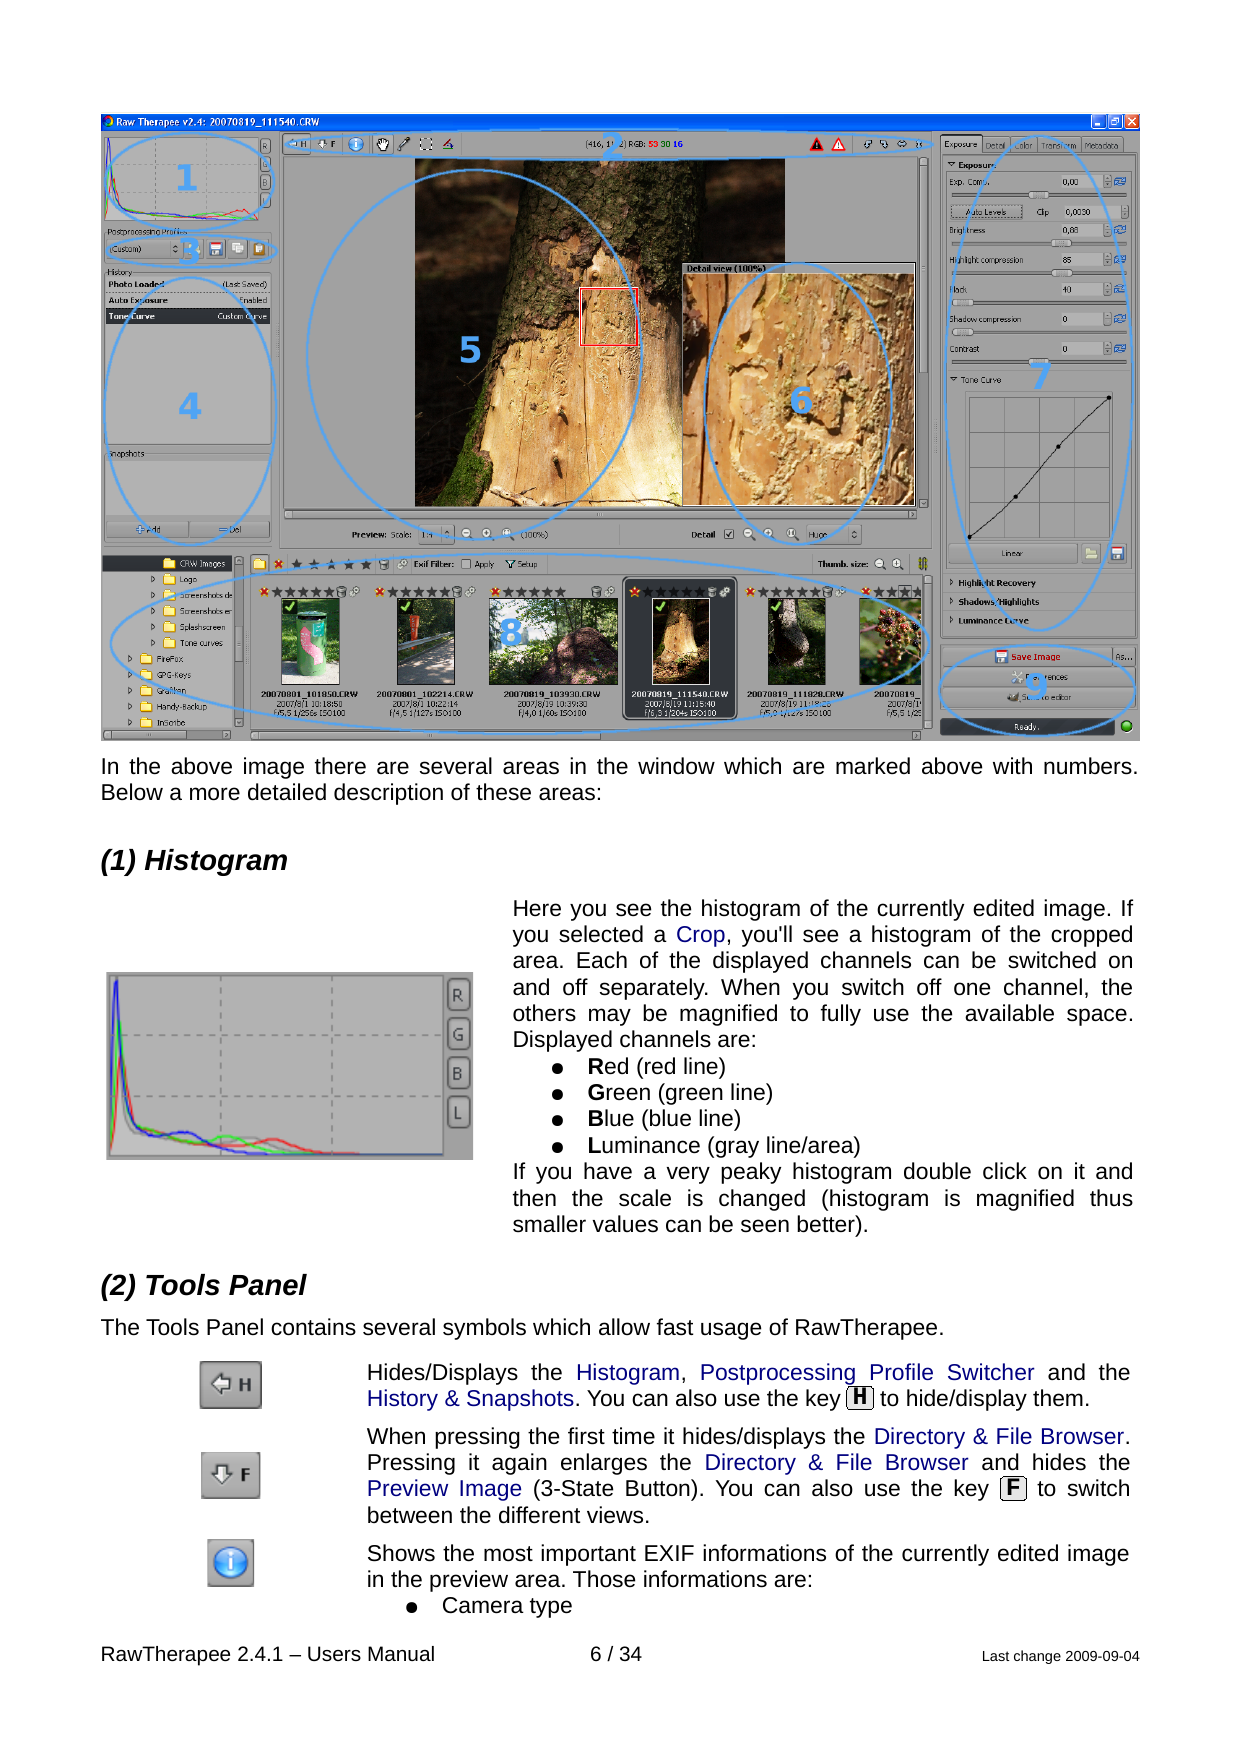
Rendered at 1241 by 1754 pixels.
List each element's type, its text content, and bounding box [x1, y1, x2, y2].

table_header [100, 889, 507, 1243]
picture [207, 1539, 255, 1587]
picture [199, 1361, 262, 1409]
table_header [100, 1353, 361, 1417]
text In the above image there are several areas in the window which are marked above with numbers. Below a more detailed description of these areas: [100, 753, 1140, 805]
picture [201, 1452, 261, 1499]
subtitle (1) Histogram [100, 843, 1140, 876]
table_header Here you see the histogram of the currently edited image. If you selected a Crop, you'll see a histogram of the cropped area. Each of the displayed channels can be switched on and off separately. When you switch off one channel, the others may be magnified to fully use the available space. Displayed channels are: Red (red line) Green (green line) Blue (blue line) Luminance (gray line/area) If you have a very peaky histogram double click on it and then the scale is changed (histogram is magnified thus smaller values can be seen better). [507, 889, 1140, 1243]
table_cell Shows the most important EXIF informations of the currently edited image in the preview area. Those informations are: Camera type F-stop and shutter speed ISO setting Focal length Used Lens [361, 1534, 1136, 1624]
picture [100, 112, 1140, 741]
table_cell [100, 1534, 361, 1624]
table_cell [100, 1417, 361, 1534]
table_cell When pressing the first time it hides/displays the Directory & File Browser. Pressing it again enlarges the Directory & File Browser and hides the Preview Image (3-State Button). You can also use the key to switch between the different views. [361, 1417, 1136, 1534]
picture [106, 972, 474, 1160]
table_header Hides/Displays the Histogram, Postprocessing Profile Switcher and the History & Snapshots. You can also use the key to hide/display them. [361, 1353, 1136, 1417]
text The Tools Panel contains several symbols which allow fast usage of RawTherapee. [100, 1314, 1140, 1340]
